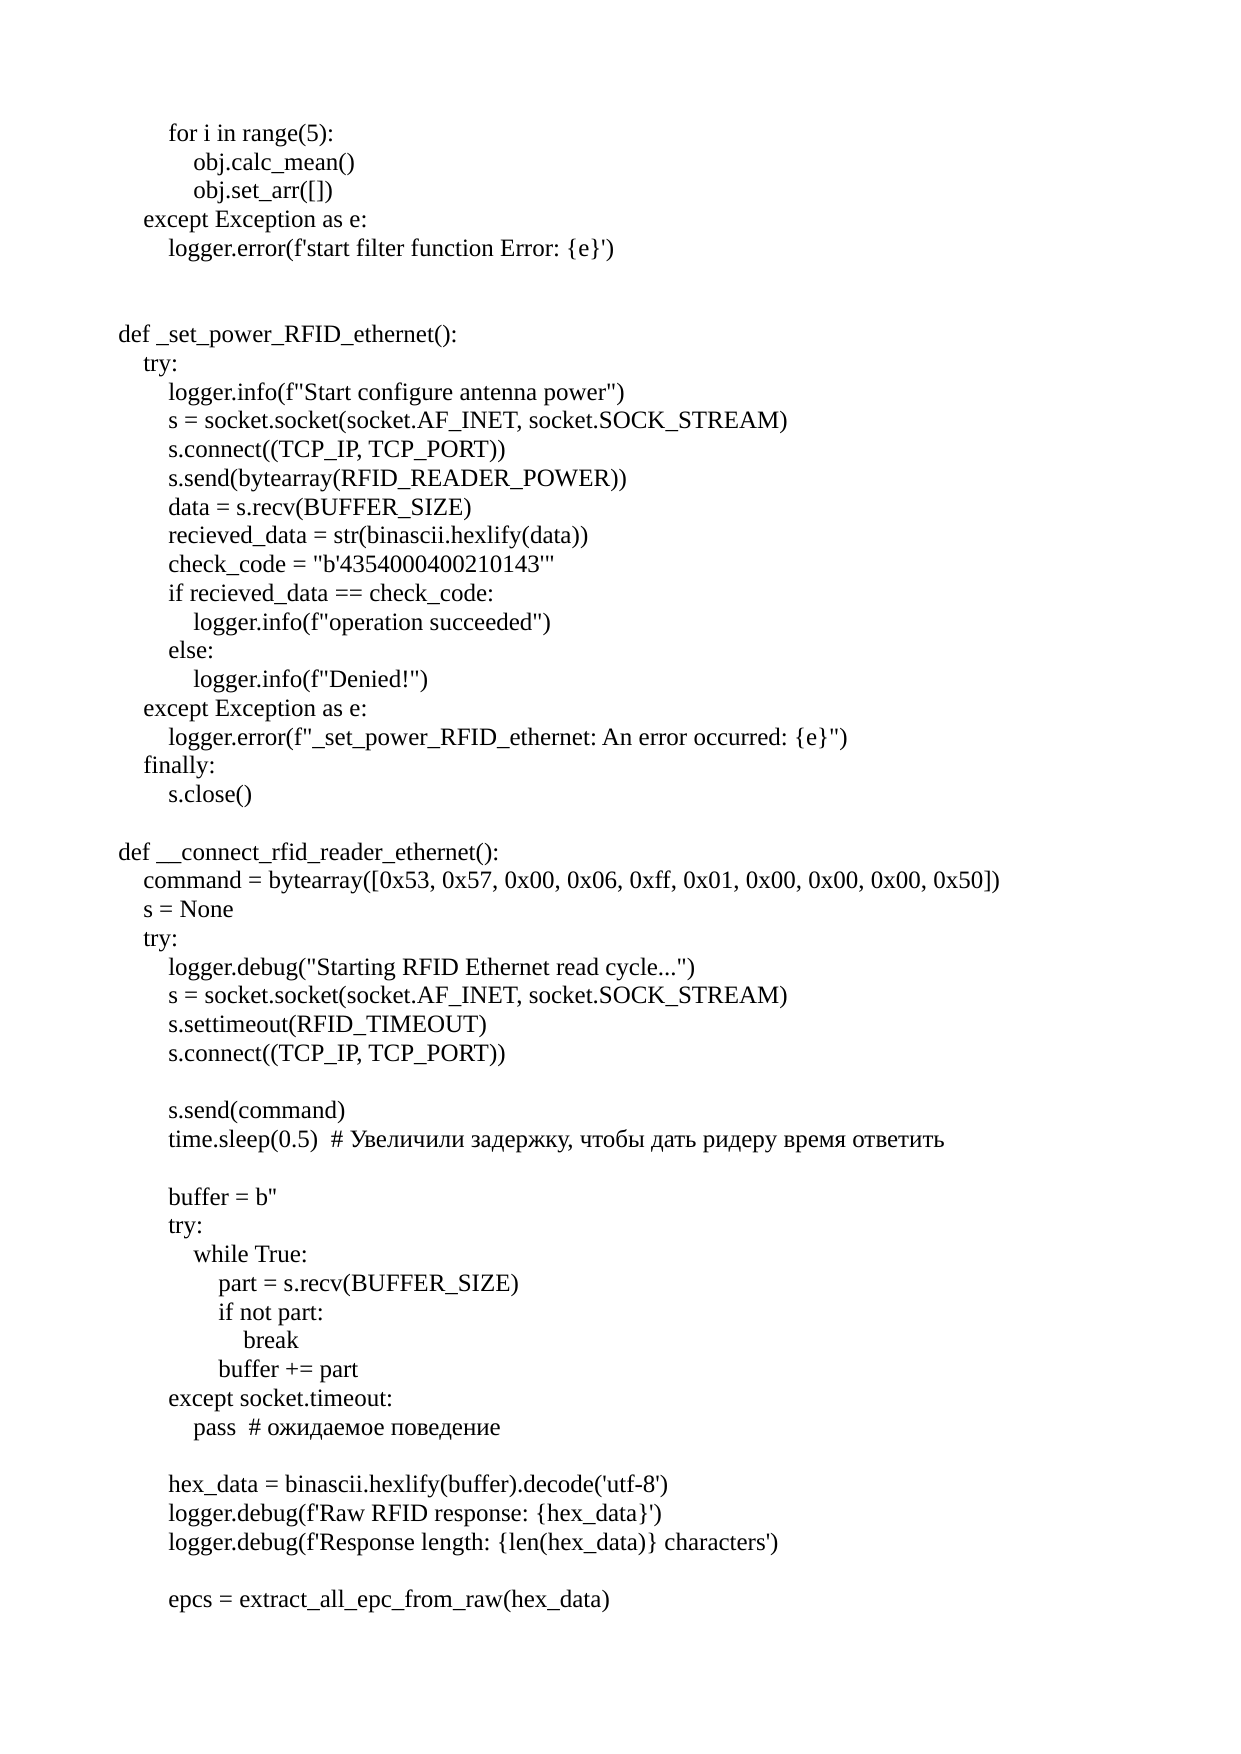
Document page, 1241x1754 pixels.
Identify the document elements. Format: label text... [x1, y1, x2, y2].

text for i in range(5): obj.calc_mean() obj.set_arr([]) except Exception as e: logger.error(f'start filter function Error: {e}') def _set_power_RFID_ethernet(): try: logger.info(f"Start configure antenna power") s = socket.socket(socket.AF_INET, socket.SOCK_STREAM) s.connect((TCP_IP, TCP_PORT)) s.send(bytearray(RFID_READER_POWER)) data = s.recv(BUFFER_SIZE) recieved_data = str(binascii.hexlify(data)) check_code = "b'4354000400210143'" if recieved_data == check_code: logger.info(f"operation succeeded") else: logger.info(f"Denied!") except Exception as e: logger.error(f"_set_power_RFID_ethernet: An error occurred: {e}") finally: s.close() def __connect_rfid_reader_ethernet(): command = bytearray([0x53, 0x57, 0x00, 0x06, 0xff, 0x01, 0x00, 0x00, 0x00, 0x50]) s = None try: logger.debug("Starting RFID Ethernet read cycle...") s = socket.socket(socket.AF_INET, socket.SOCK_STREAM) s.settimeout(RFID_TIMEOUT) s.connect((TCP_IP, TCP_PORT)) s.send(command) time.sleep(0.5) # Увеличили задержку, чтобы дать ридеру время ответить buffer = b'' try: while True: part = s.recv(BUFFER_SIZE) if not part: break buffer += part except socket.timeout: pass # ожидаемое поведение hex_data = binascii.hexlify(buffer).decode('utf-8') logger.debug(f'Raw RFID response: {hex_data}') logger.debug(f'Response length: {len(hex_data)} characters') epcs = extract_all_epc_from_raw(hex_data) [118, 118, 1122, 1613]
